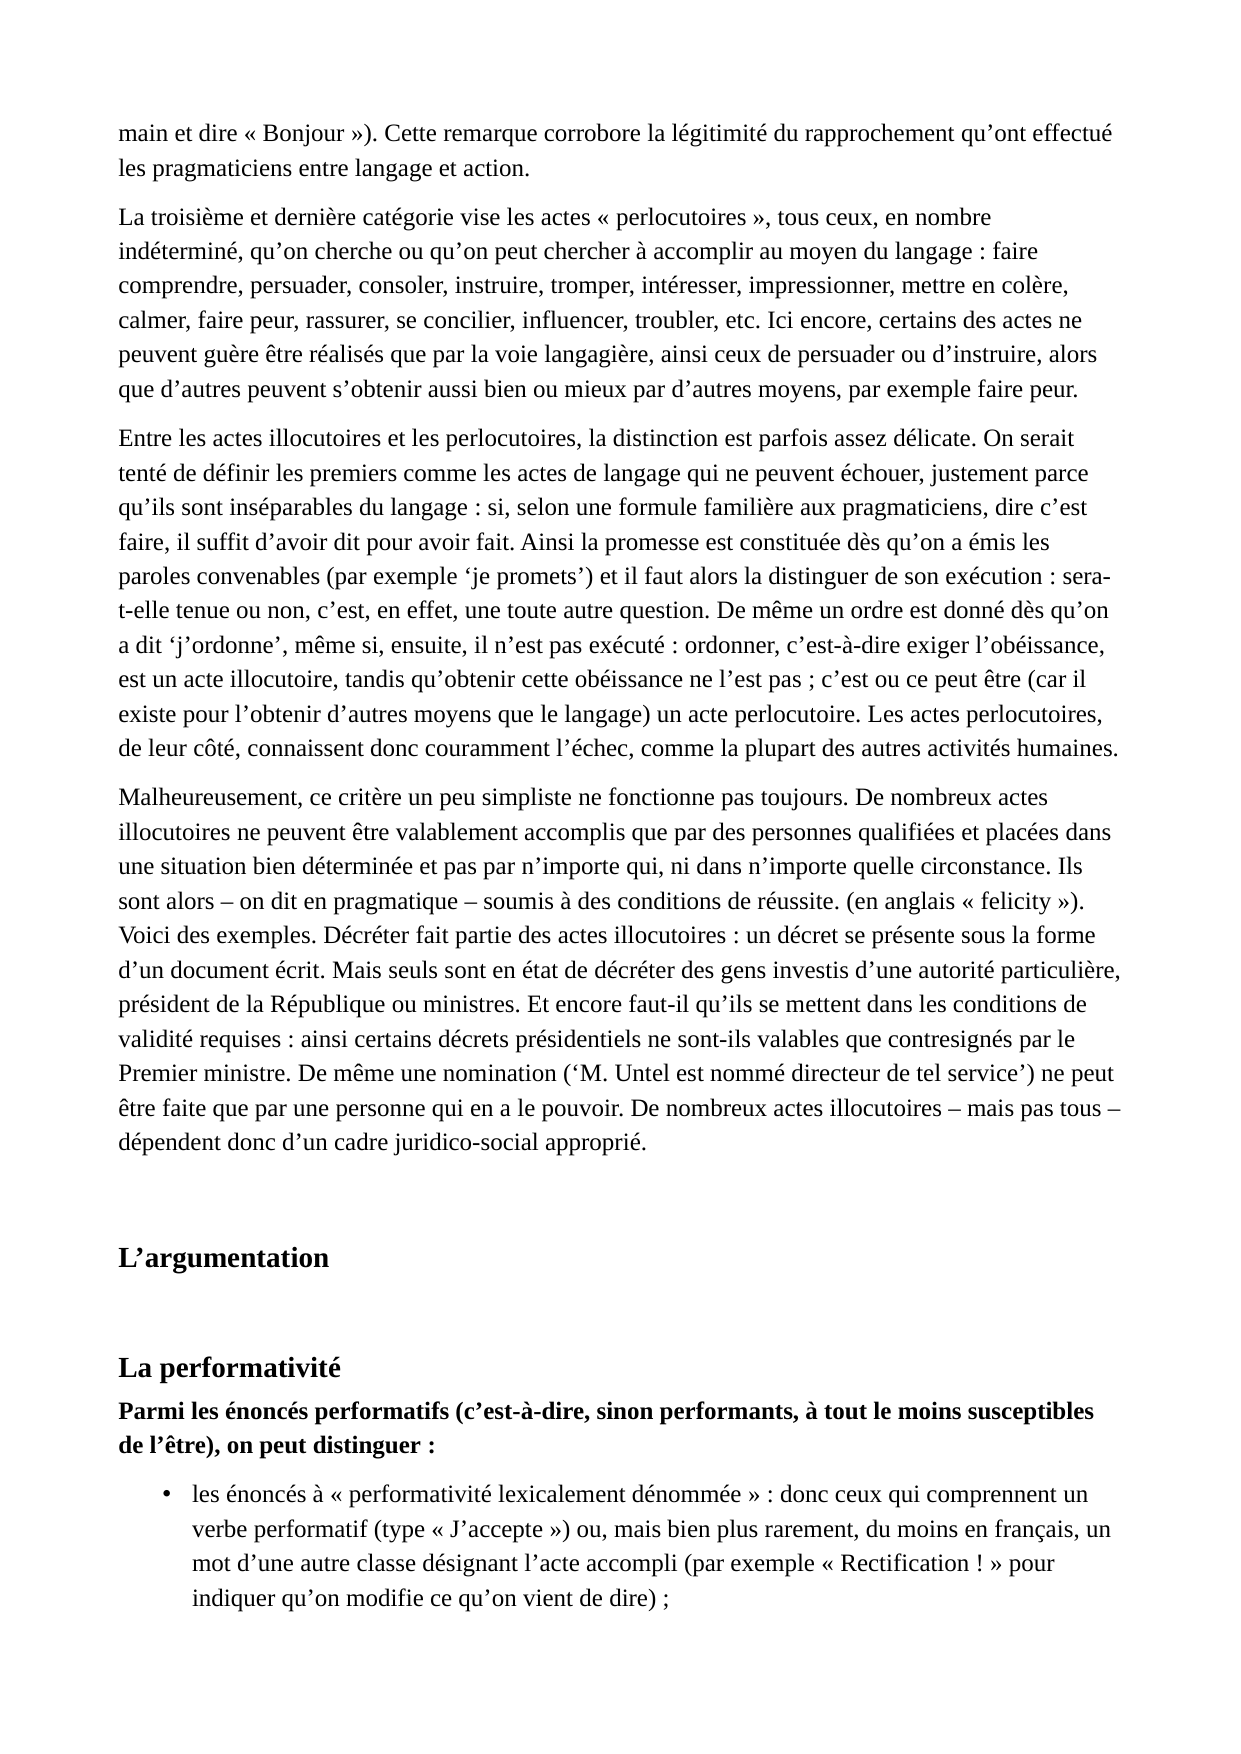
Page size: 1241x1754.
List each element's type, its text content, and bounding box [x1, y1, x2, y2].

subtitle L’argumentation [118, 1240, 1122, 1273]
text main et dire « Bonjour »). Cette remarque corrobore la légitimité du rapprochement qu’ont effectué les pragmaticiens entre langage et action. [118, 118, 1122, 181]
text Entre les actes illocutoires et les perlocutoires, la distinction est parfois assez délicate. On serait tenté de définir les premiers comme les actes de langage qui ne peuvent échouer, justement parce qu’ils sont inséparables du langage : si, selon une formule familière aux pragmaticiens, dire c’est faire, il suffit d’avoir dit pour avoir fait. Ainsi la promesse est constituée dès qu’on a émis les paroles convenables (par exemple ‘je promets’) et il faut alors la distinguer de son exécution : sera-t-elle tenue ou non, c’est, en effet, une toute autre question. De même un ordre est donné dès qu’on a dit ‘j’ordonne’, même si, ensuite, il n’est pas exécuté : ordonner, c’est-à-dire exiger l’obéissance, est un acte illocutoire, tandis qu’obtenir cette obéissance ne l’est pas ; c’est ou ce peut être (car il existe pour l’obtenir d’autres moyens que le langage) un acte perlocutoire. Les actes perlocutoires, de leur côté, connaissent donc couramment l’échec, comme la plupart des autres activités humaines. [118, 423, 1122, 762]
text Parmi les énoncés performatifs (c’est-à-dire, sinon performants, à tout le moins susceptibles de l’être), on peut distinguer : [118, 1396, 1122, 1459]
list les énoncés à « performativité lexicalement dénommée » : donc ceux qui comprennent un verbe performatif (type « J’accepte ») ou, mais bien plus rarement, du moins en français, un mot d’une autre classe désignant l’acte accompli (par exemple « Rectification ! » pour indiquer qu’on modifie ce qu’on vient de dire) ; [162, 1479, 1122, 1611]
subtitle La performativité [118, 1350, 1122, 1383]
text Malheureusement, ce critère un peu simpliste ne fonctionne pas toujours. De nombreux actes illocutoires ne peuvent être valablement accomplis que par des personnes qualifiées et placées dans une situation bien déterminée et pas par n’importe qui, ni dans n’importe quelle circonstance. Ils sont alors – on dit en pragmatique – soumis à des conditions de réussite. (en anglais « felicity »). Voici des exemples. Décréter fait partie des actes illocutoires : un décret se présente sous la forme d’un document écrit. Mais seuls sont en état de décréter des gens investis d’une autorité particulière, président de la République ou ministres. Et encore faut-il qu’ils se mettent dans les conditions de validité requises : ainsi certains décrets présidentiels ne sont-ils valables que contresignés par le Premier ministre. De même une nomination (‘M. Untel est nommé directeur de tel service’) ne peut être faite que par une personne qui en a le pouvoir. De nombreux actes illocutoires – mais pas tous – dépendent donc d’un cadre juridico-social approprié. [118, 782, 1122, 1156]
text La troisième et dernière catégorie vise les actes « perlocutoires », tous ceux, en nombre indéterminé, qu’on cherche ou qu’on peut chercher à accomplir au moyen du langage : faire comprendre, persuader, consoler, instruire, tromper, intéresser, impressionner, mettre en colère, calmer, faire peur, rassurer, se concilier, influencer, troubler, etc. Ici encore, certains des actes ne peuvent guère être réalisés que par la voie langagière, ainsi ceux de persuader ou d’instruire, alors que d’autres peuvent s’obtenir aussi bien ou mieux par d’autres moyens, par exemple faire peur. [118, 202, 1122, 403]
